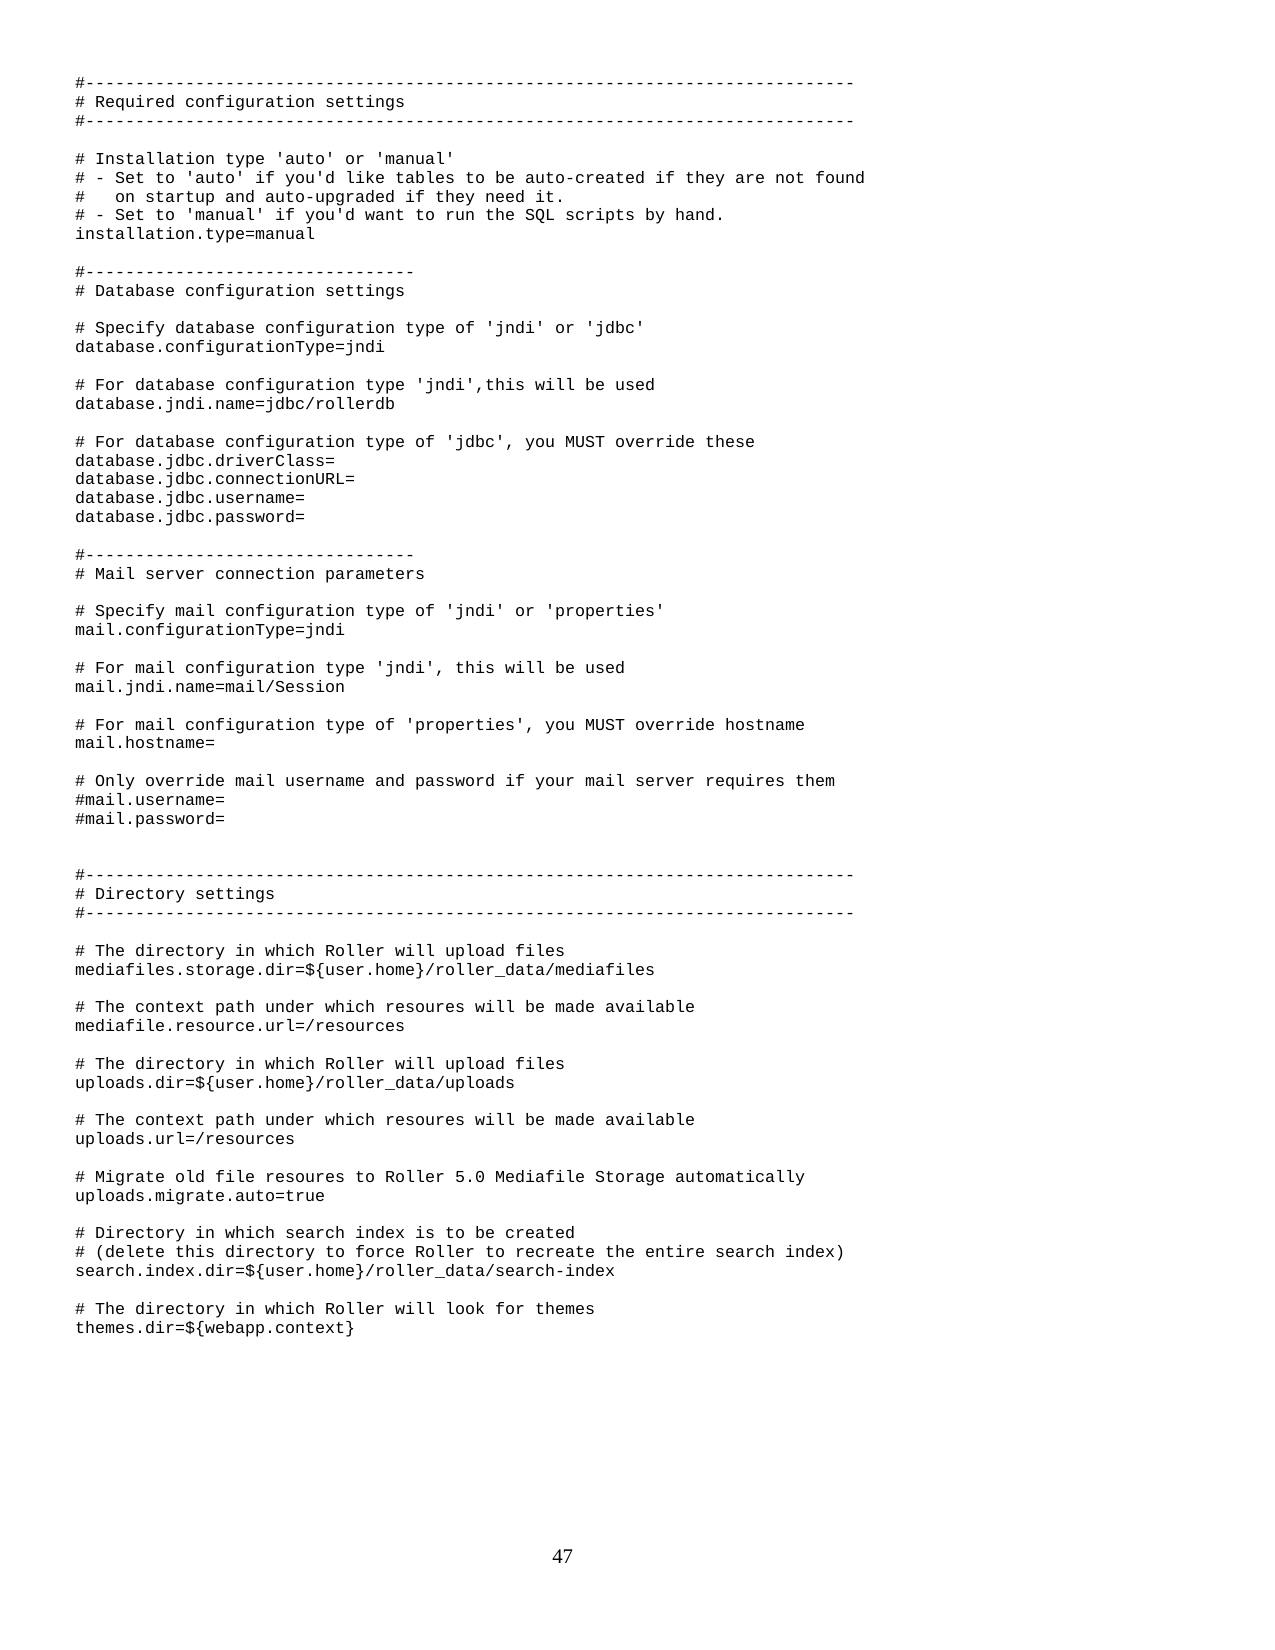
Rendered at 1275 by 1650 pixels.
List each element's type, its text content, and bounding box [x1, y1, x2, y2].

text mediafiles.storage.dir=${user.home}/roller_data/mediafiles [75, 961, 1200, 980]
text database.jdbc.driverClass= [75, 452, 1200, 471]
text mediafile.resource.url=/resources [75, 1018, 1200, 1037]
text #----------------------------------------------------------------------------- [75, 75, 1200, 94]
text #mail.password= [75, 810, 1200, 829]
text # (delete this directory to force Roller to recreate the entire search index) [75, 1244, 1200, 1263]
text # For mail configuration type 'jndi', this will be used [75, 659, 1200, 678]
text database.configurationType=jndi [75, 339, 1200, 358]
text # Migrate old file resoures to Roller 5.0 Mediafile Storage automatically [75, 1168, 1200, 1187]
text #----------------------------------------------------------------------------- [75, 904, 1200, 923]
text # The directory in which Roller will look for themes [75, 1301, 1200, 1319]
text # The context path under which resoures will be made available [75, 1112, 1200, 1131]
text #mail.username= [75, 791, 1200, 810]
text themes.dir=${webapp.context} [75, 1319, 1200, 1338]
text # Database configuration settings [75, 282, 1200, 301]
text database.jdbc.password= [75, 509, 1200, 527]
text # The directory in which Roller will upload files [75, 1055, 1200, 1074]
text # on startup and auto-upgraded if they need it. [75, 188, 1200, 207]
text # Required configuration settings [75, 94, 1200, 113]
text # - Set to 'auto' if you'd like tables to be auto-created if they are not found [75, 169, 1200, 188]
text # Specify mail configuration type of 'jndi' or 'properties' [75, 603, 1200, 622]
text # - Set to 'manual' if you'd want to run the SQL scripts by hand. [75, 207, 1200, 226]
text # Installation type 'auto' or 'manual' [75, 150, 1200, 169]
text # Directory in which search index is to be created [75, 1225, 1200, 1244]
text # Mail server connection parameters [75, 565, 1200, 584]
text mail.configurationType=jndi [75, 622, 1200, 641]
text uploads.dir=${user.home}/roller_data/uploads [75, 1074, 1200, 1093]
text uploads.migrate.auto=true [75, 1187, 1200, 1206]
text #----------------------------------------------------------------------------- [75, 867, 1200, 886]
text installation.type=manual [75, 226, 1200, 245]
text #--------------------------------- [75, 546, 1200, 565]
text mail.hostname= [75, 735, 1200, 754]
text database.jdbc.username= [75, 490, 1200, 509]
text # The directory in which Roller will upload files [75, 942, 1200, 961]
text uploads.url=/resources [75, 1131, 1200, 1150]
text #--------------------------------- [75, 263, 1200, 282]
text database.jdbc.connectionURL= [75, 471, 1200, 490]
text # For database configuration type 'jndi',this will be used [75, 377, 1200, 396]
text # For database configuration type of 'jdbc', you MUST override these [75, 433, 1200, 452]
text #----------------------------------------------------------------------------- [75, 113, 1200, 132]
text database.jndi.name=jdbc/rollerdb [75, 396, 1200, 414]
text # Specify database configuration type of 'jndi' or 'jdbc' [75, 320, 1200, 339]
text # Directory settings [75, 886, 1200, 904]
text # The context path under which resoures will be made available [75, 999, 1200, 1018]
text search.index.dir=${user.home}/roller_data/search-index [75, 1263, 1200, 1282]
text # For mail configuration type of 'properties', you MUST override hostname [75, 716, 1200, 735]
text mail.jndi.name=mail/Session [75, 678, 1200, 697]
text # Only override mail username and password if your mail server requires them [75, 773, 1200, 791]
